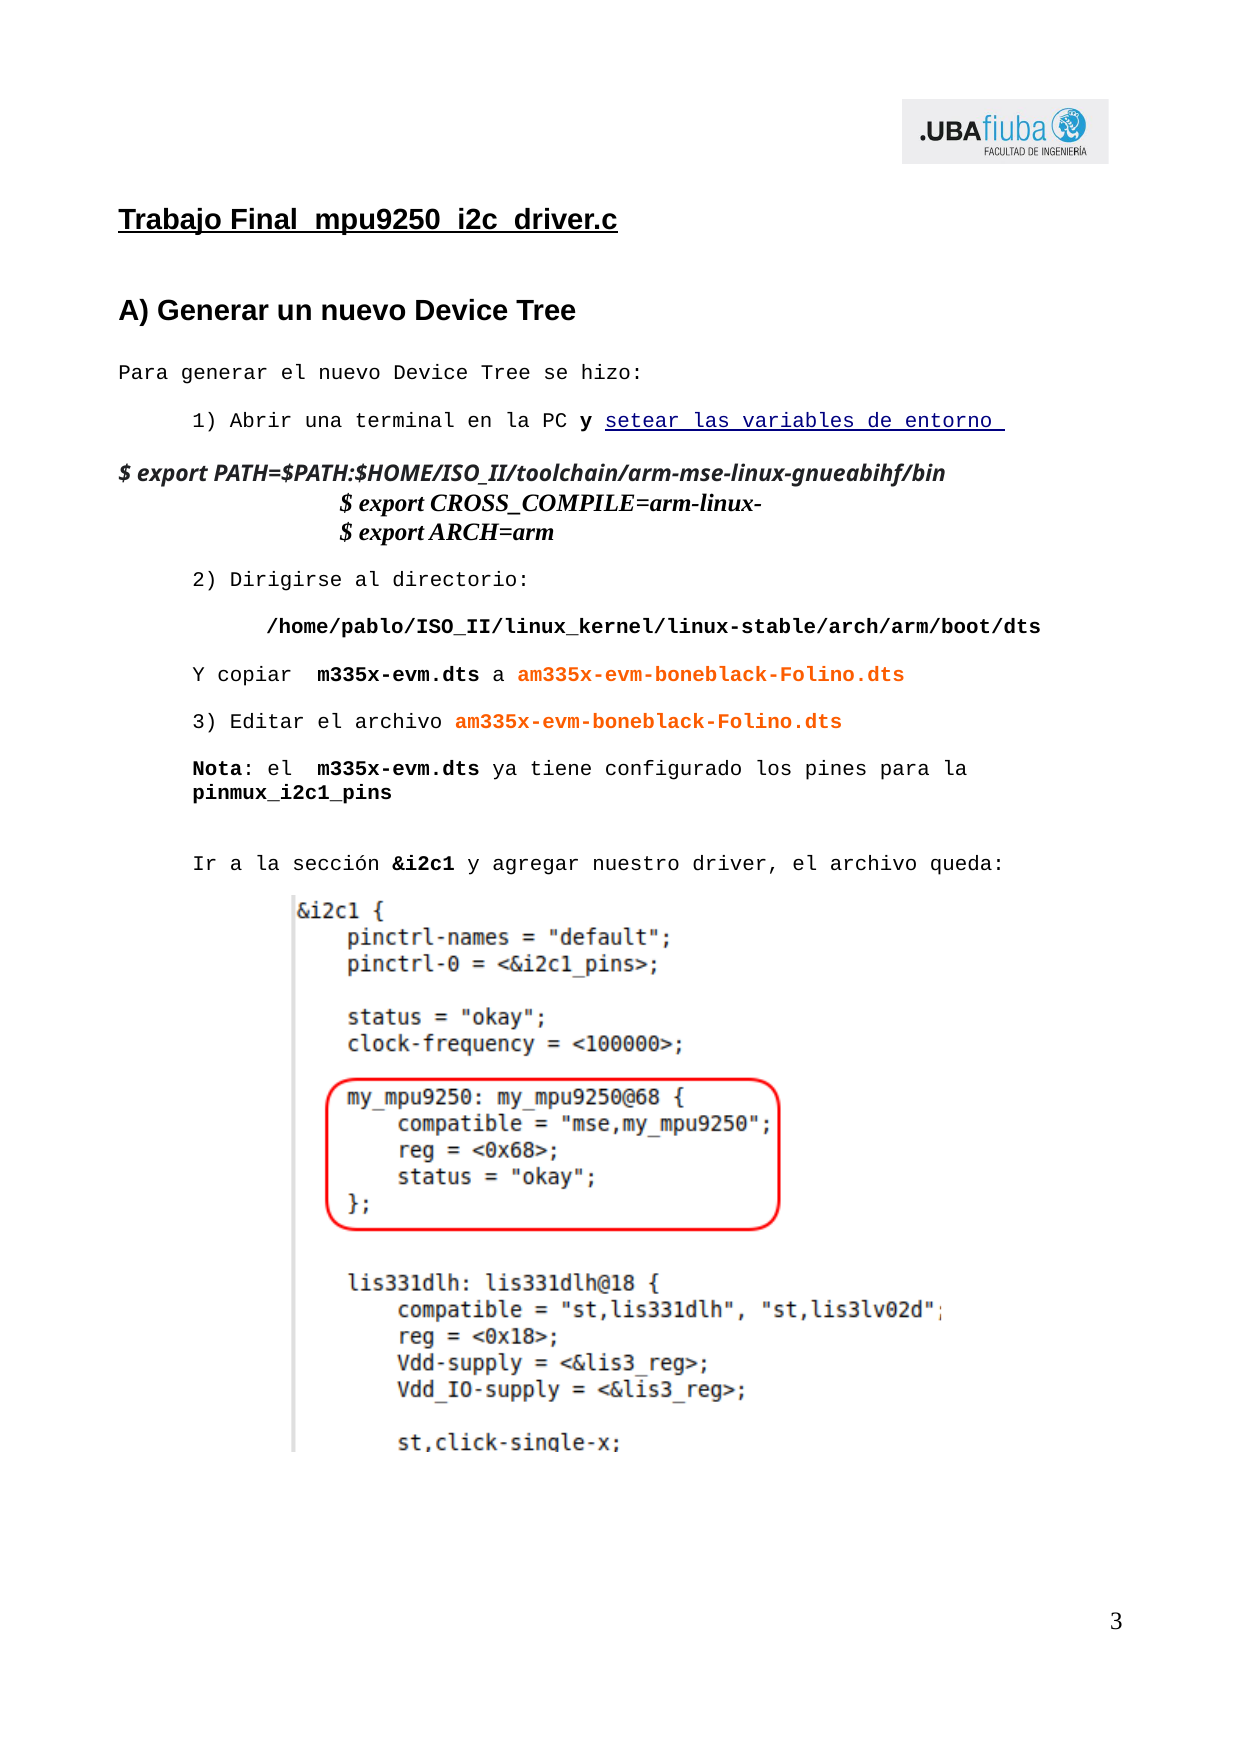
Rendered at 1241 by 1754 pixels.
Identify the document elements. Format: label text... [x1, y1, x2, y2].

text Para generar el nuevo Device Tree se hizo: [118, 362, 1122, 386]
picture [291, 895, 942, 1452]
text 2) Dirigirse al directorio: [118, 569, 1122, 593]
text Nota: el m335x-evm.dts ya tiene configurado los pines para la pinmux_i2c1_pins [118, 758, 1122, 806]
text $ export ARCH=arm [340, 517, 1122, 546]
subtitle A) Generar un nuevo Device Tree [118, 293, 1122, 326]
text Ir a la sección &i2c1 y agregar nuestro driver, el archivo queda: [118, 853, 1122, 877]
subtitle Trabajo Final mpu9250_i2c_driver.c [118, 202, 1122, 236]
text /home/pablo/ISO_II/linux_kernel/linux-stable/arch/arm/boot/dts [118, 617, 1122, 640]
text 3) Editar el archivo am335x-evm-boneblack-Folino.dts [118, 711, 1122, 735]
text $ export CROSS_COMPILE=arm-linux- [340, 488, 1122, 517]
picture [902, 99, 1109, 164]
text $ export PATH=$PATH:$HOME/ISO_II/toolchain/arm-mse-linux-gnueabihf/bin [118, 457, 1122, 488]
text 1) Abrir una terminal en la PC y setear las variables de entorno [118, 409, 1122, 433]
text Y copiar m335x-evm.dts a am335x-evm-boneblack-Folino.dts [118, 664, 1122, 687]
